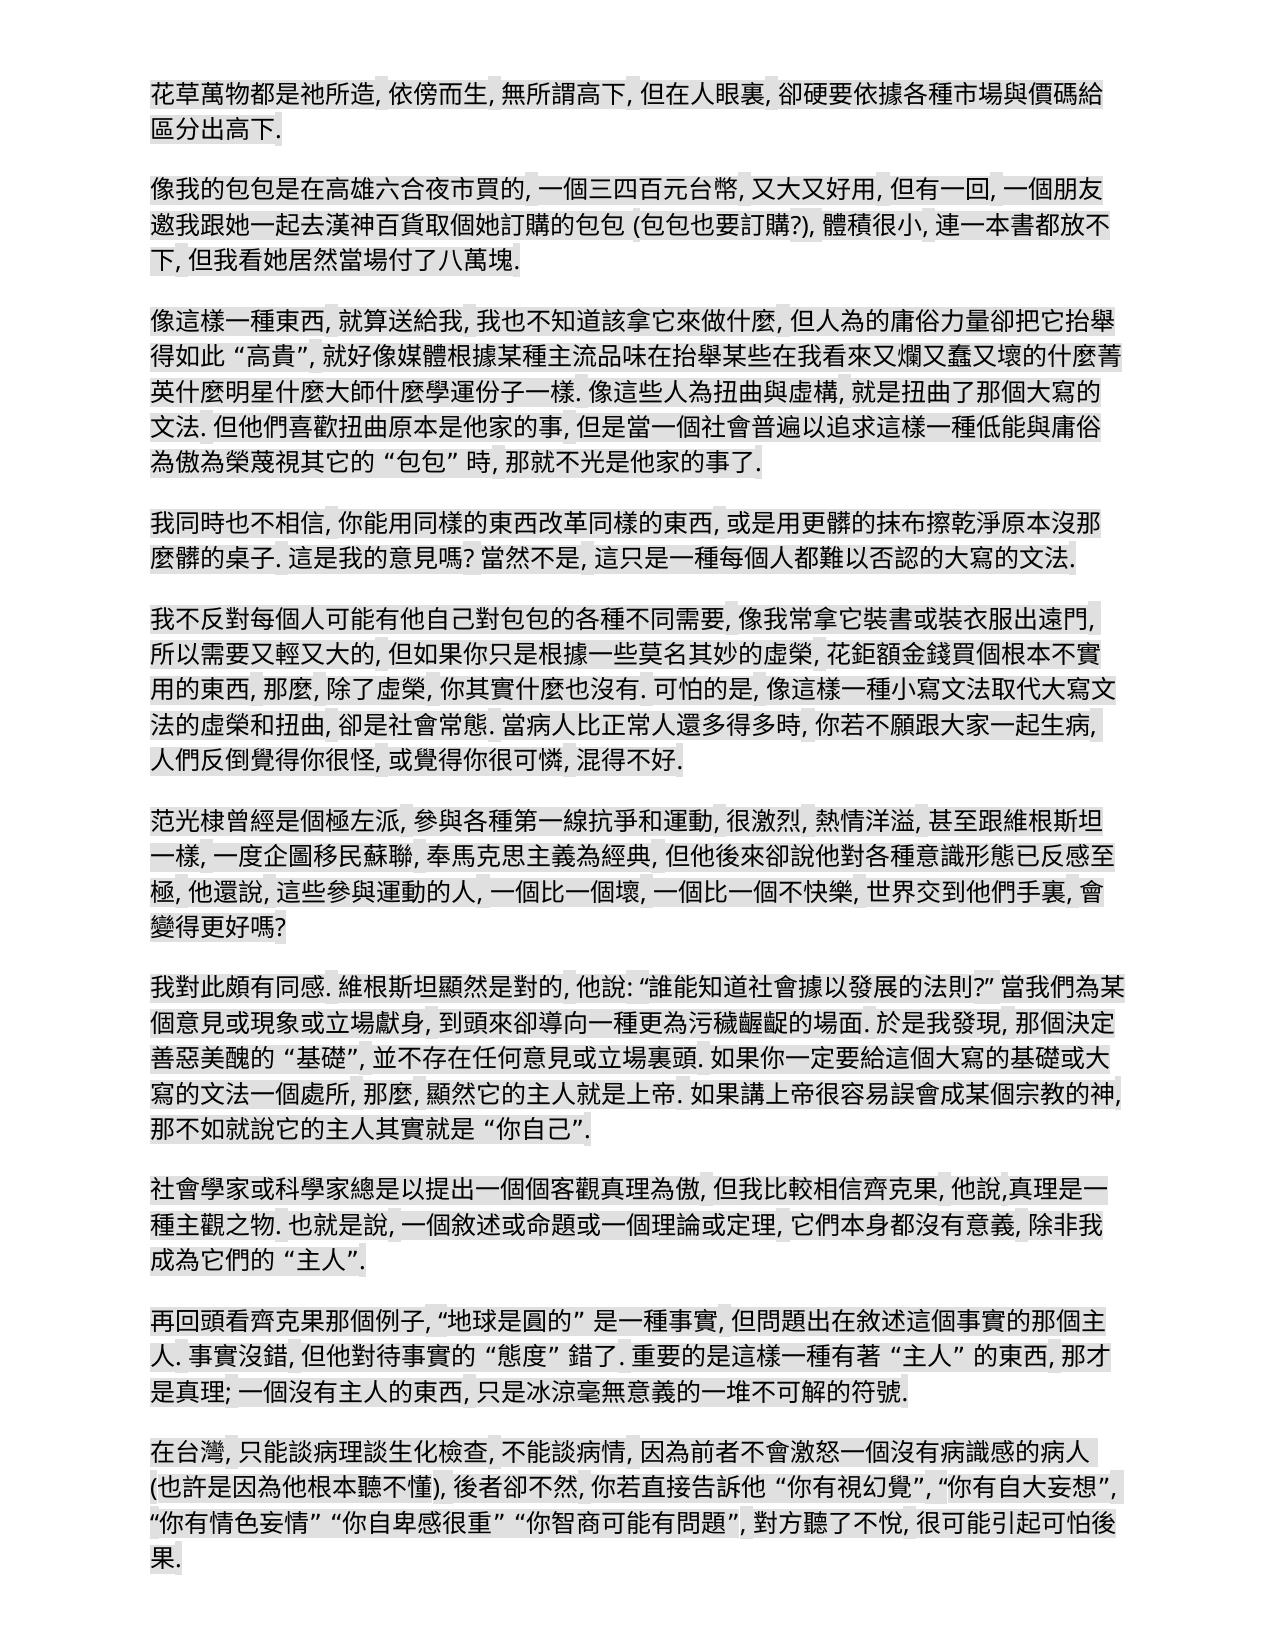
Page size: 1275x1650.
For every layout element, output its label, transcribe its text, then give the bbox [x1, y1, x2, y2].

text 像這樣一種東西, 就算送給我, 我也不知道該拿它來做什麼, 但人為的庸俗力量卻把它抬舉得如此 “高貴”, 就好像媒體根據某種主流品味在抬舉某些在我看來又爛又蠢又壞的什麼菁英什麼明星什麼大師什麼學運份子一樣. 像這些人為扭曲與虛構, 就是扭曲了那個大寫的文法. 但他們喜歡扭曲原本是他家的事, 但是當一個社會普遍以追求這樣一種低能與庸俗為傲為榮蔑視其它的 “包包” 時, 那就不光是他家的事了. [150, 302, 1125, 479]
text 我對此頗有同感. 維根斯坦顯然是對的, 他說: “誰能知道社會據以發展的法則?” 當我們為某個意見或現象或立場獻身, 到頭來卻導向一種更為污穢齷齪的場面. 於是我發現, 那個決定善惡美醜的 “基礎”, 並不存在任何意見或立場裏頭. 如果你一定要給這個大寫的基礎或大寫的文法一個處所, 那麼, 顯然它的主人就是上帝. 如果講上帝很容易誤會成某個宗教的神, 那不如就說它的主人其實就是 “你自己”. [150, 969, 1125, 1146]
text 花草萬物都是祂所造, 依傍而生, 無所謂高下, 但在人眼裏, 卻硬要依據各種市場與價碼給區分出高下. [150, 75, 1125, 146]
text 再回頭看齊克果那個例子, “地球是圓的” 是一種事實, 但問題出在敘述這個事實的那個主人. 事實沒錯, 但他對待事實的 “態度” 錯了. 重要的是這樣一種有著 “主人” 的東西, 那才是真理; 一個沒有主人的東西, 只是冰涼毫無意義的一堆不可解的符號. [150, 1302, 1125, 1408]
text 在台灣, 只能談病理談生化檢查, 不能談病情, 因為前者不會激怒一個沒有病識感的病人 (也許是因為他根本聽不懂), 後者卻不然, 你若直接告訴他 “你有視幻覺”, “你有自大妄想”, “你有情色妄情” “你自卑感很重” “你智商可能有問題”, 對方聽了不悅, 很可能引起可怕後果. [150, 1433, 1125, 1575]
text 像我的包包是在高雄六合夜市買的, 一個三四百元台幣, 又大又好用, 但有一回, 一個朋友邀我跟她一起去漢神百貨取個她訂購的包包 (包包也要訂購?), 體積很小, 連一本書都放不下, 但我看她居然當場付了八萬塊. [150, 171, 1125, 277]
text 社會學家或科學家總是以提出一個個客觀真理為傲, 但我比較相信齊克果, 他說,真理是一種主觀之物. 也就是說, 一個敘述或命題或一個理論或定理, 它們本身都沒有意義, 除非我成為它們的 “主人”. [150, 1171, 1125, 1277]
text 我不反對每個人可能有他自己對包包的各種不同需要, 像我常拿它裝書或裝衣服出遠門, 所以需要又輕又大的, 但如果你只是根據一些莫名其妙的虛榮, 花鉅額金錢買個根本不實用的東西, 那麼, 除了虛榮, 你其實什麼也沒有. 可怕的是, 像這樣一種小寫文法取代大寫文法的虛榮和扭曲, 卻是社會常態. 當病人比正常人還多得多時, 你若不願跟大家一起生病, 人們反倒覺得你很怪, 或覺得你很可憐, 混得不好. [150, 600, 1125, 777]
text 范光棣曾經是個極左派, 參與各種第一線抗爭和運動, 很激烈, 熱情洋溢, 甚至跟維根斯坦一樣, 一度企圖移民蘇聯, 奉馬克思主義為經典, 但他後來卻說他對各種意識形態已反感至極, 他還說, 這些參與運動的人, 一個比一個壞, 一個比一個不快樂, 世界交到他們手裏, 會變得更好嗎? [150, 802, 1125, 944]
text 我同時也不相信, 你能用同樣的東西改革同樣的東西, 或是用更髒的抹布擦乾淨原本沒那麼髒的桌子. 這是我的意見嗎? 當然不是, 這只是一種每個人都難以否認的大寫的文法. [150, 504, 1125, 575]
